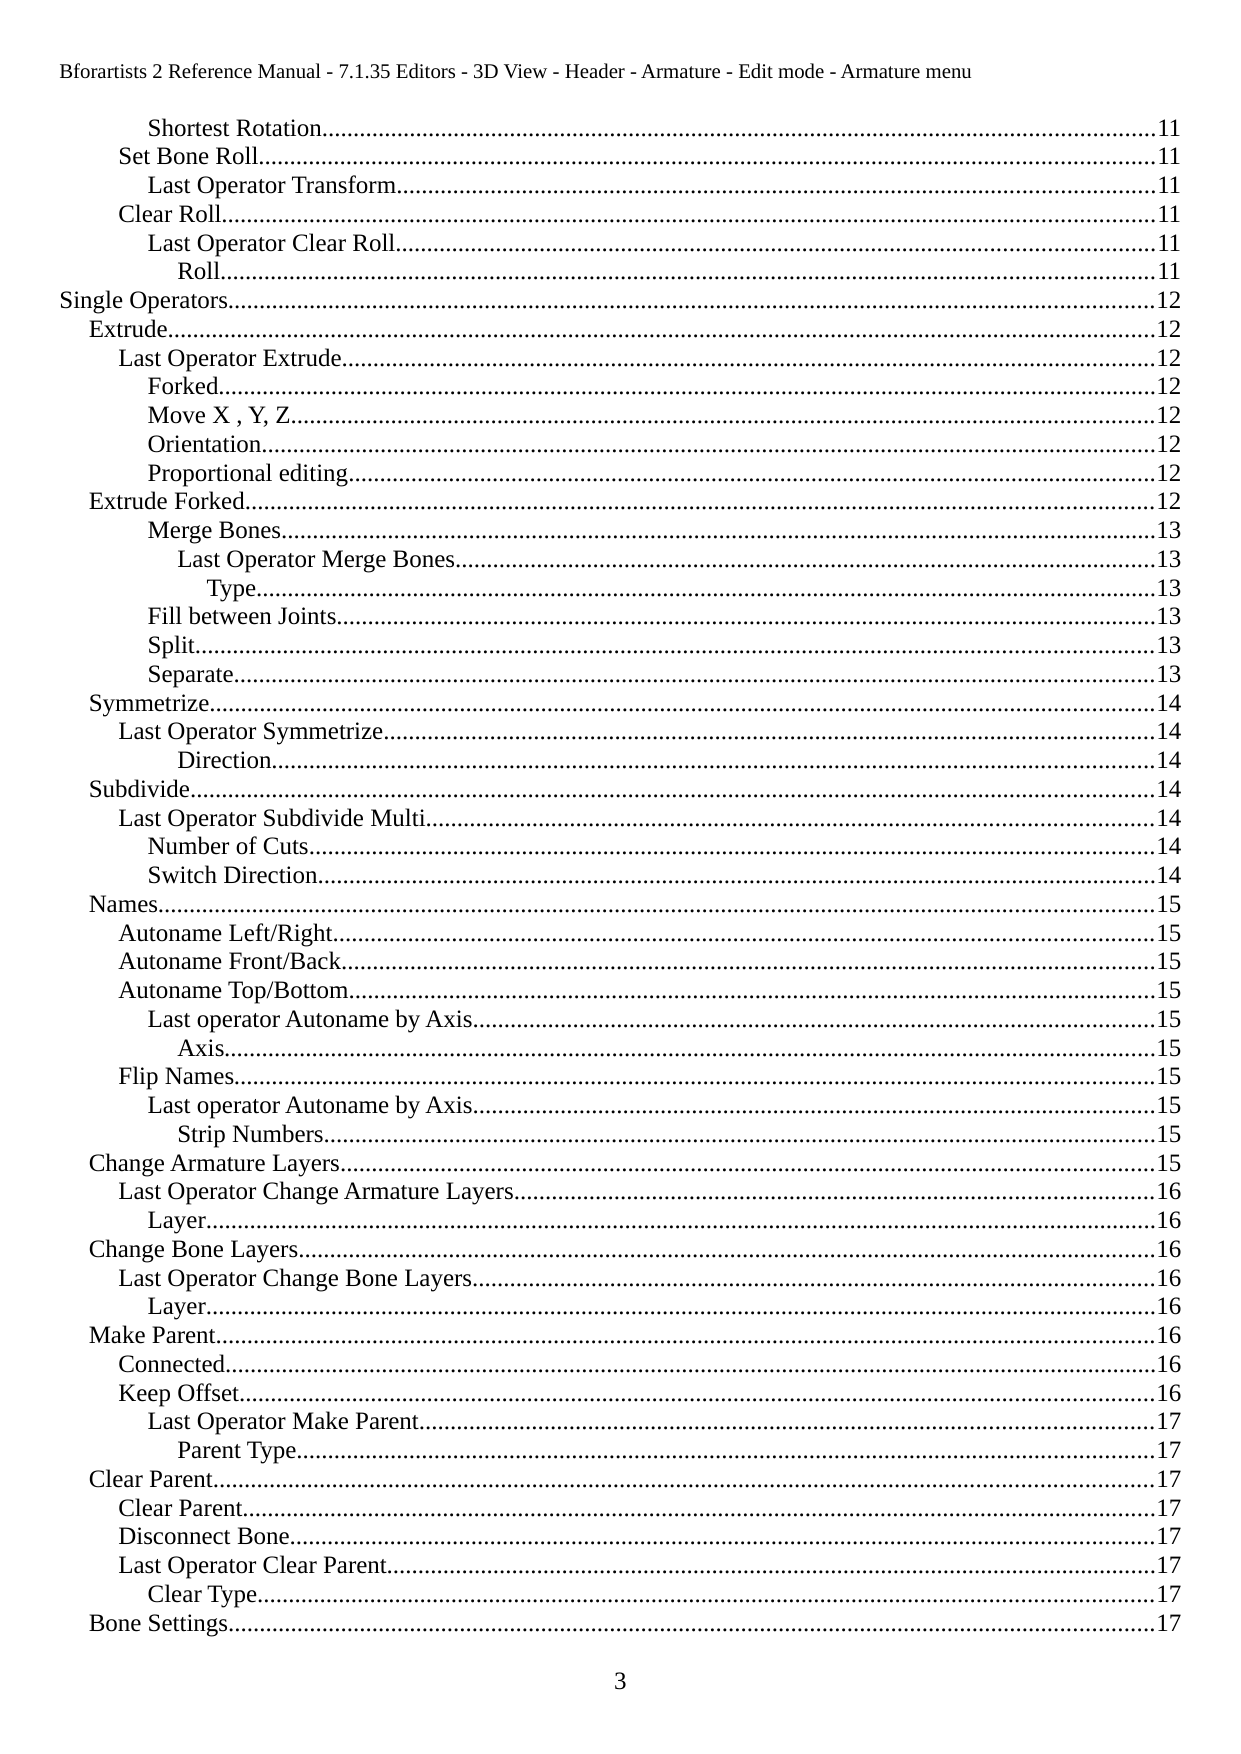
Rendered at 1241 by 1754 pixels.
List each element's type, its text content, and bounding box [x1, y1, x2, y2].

text Extrude 12 [88, 314, 1181, 343]
text Flip Names 15 [118, 1061, 1181, 1090]
text Keep Offset 16 [118, 1378, 1181, 1406]
text Shortest Rotation 11 [147, 113, 1181, 141]
text Last operator Autoname by Axis 15 [147, 1004, 1181, 1033]
text Layer 16 [147, 1291, 1181, 1320]
text Merge Bones 13 [147, 515, 1181, 544]
text Last Operator Subdivide Multi 14 [118, 803, 1181, 831]
text Strip Numbers 15 [177, 1119, 1181, 1148]
text Parent Type 17 [177, 1435, 1181, 1464]
text Orientation 12 [147, 429, 1181, 458]
text Last Operator Merge Bones 13 [177, 544, 1181, 573]
text Names 15 [88, 889, 1181, 918]
text Make Parent 16 [88, 1320, 1181, 1349]
text Separate 13 [147, 659, 1181, 688]
text Direction 14 [177, 745, 1181, 774]
text Clear Roll 11 [118, 199, 1181, 228]
text Disconnect Bone 17 [118, 1521, 1181, 1550]
text Number of Cuts 14 [147, 831, 1181, 860]
text Last Operator Change Bone Layers 16 [118, 1263, 1181, 1291]
text Last Operator Make Parent 17 [147, 1406, 1181, 1435]
text Roll 11 [177, 256, 1181, 285]
text Last operator Autoname by Axis 15 [147, 1090, 1181, 1119]
text Extrude Forked 12 [88, 486, 1181, 515]
text Last Operator Clear Roll 11 [147, 228, 1181, 256]
text Autoname Left/Right 15 [118, 918, 1181, 946]
text Clear Parent 17 [88, 1464, 1181, 1493]
text Type 13 [206, 573, 1181, 601]
text Bone Settings 17 [88, 1608, 1181, 1636]
text Proportional editing 12 [147, 458, 1181, 486]
text Last Operator Extrude 12 [118, 343, 1181, 371]
text Move X , Y, Z 12 [147, 400, 1181, 429]
text Axis 15 [177, 1033, 1181, 1061]
text Last Operator Transform 11 [147, 170, 1181, 199]
text Subdivide 14 [88, 774, 1181, 803]
text Symmetrize 14 [88, 688, 1181, 716]
text Change Bone Layers 16 [88, 1234, 1181, 1263]
text Clear Parent 17 [118, 1493, 1181, 1521]
text Autoname Top/Bottom 15 [118, 975, 1181, 1004]
text Connected 16 [118, 1349, 1181, 1378]
text Last Operator Change Armature Layers 16 [118, 1176, 1181, 1205]
text Last Operator Clear Parent 17 [118, 1550, 1181, 1579]
text Forked 12 [147, 371, 1181, 400]
text Set Bone Roll 11 [118, 141, 1181, 170]
text Last Operator Symmetrize 14 [118, 716, 1181, 745]
text Clear Type 17 [147, 1579, 1181, 1608]
text Fill between Joints 13 [147, 601, 1181, 630]
text Switch Direction 14 [147, 860, 1181, 889]
text Autoname Front/Back 15 [118, 946, 1181, 975]
text Layer 16 [147, 1205, 1181, 1234]
text Single Operators 12 [59, 285, 1181, 314]
text Split 13 [147, 630, 1181, 659]
text Change Armature Layers 15 [88, 1148, 1181, 1176]
